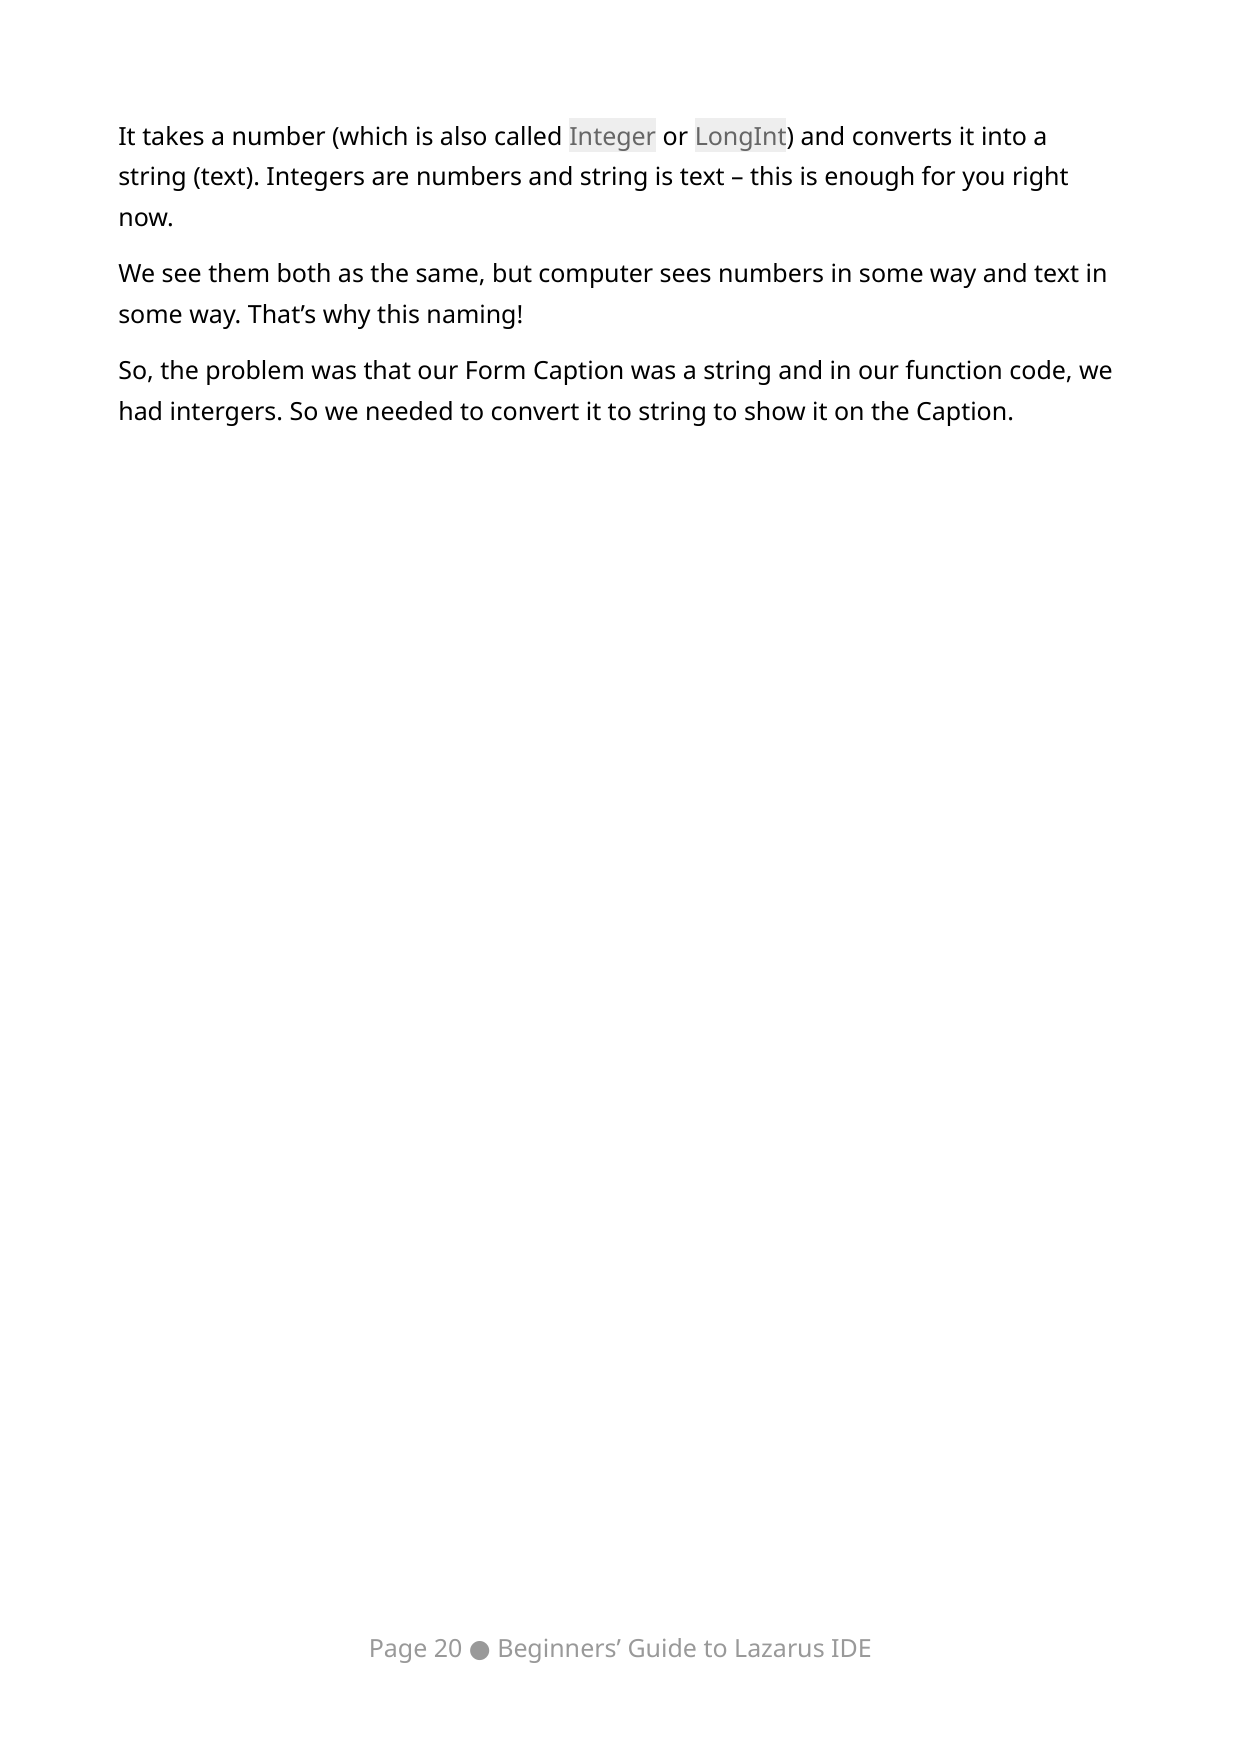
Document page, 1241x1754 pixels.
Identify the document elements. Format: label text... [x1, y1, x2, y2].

text So, the problem was that our Form Caption was a string and in our function code, we had intergers. So we needed to convert it to string to show it on the Caption. [118, 352, 1122, 427]
text We see them both as the same, but computer sees numbers in some way and text in some way. That’s why this naming! [118, 256, 1122, 331]
text It takes a number (which is also called Integer or LongInt) and converts it into a string (text). Integers are numbers and string is text – this is enough for you right now. [118, 118, 1122, 234]
